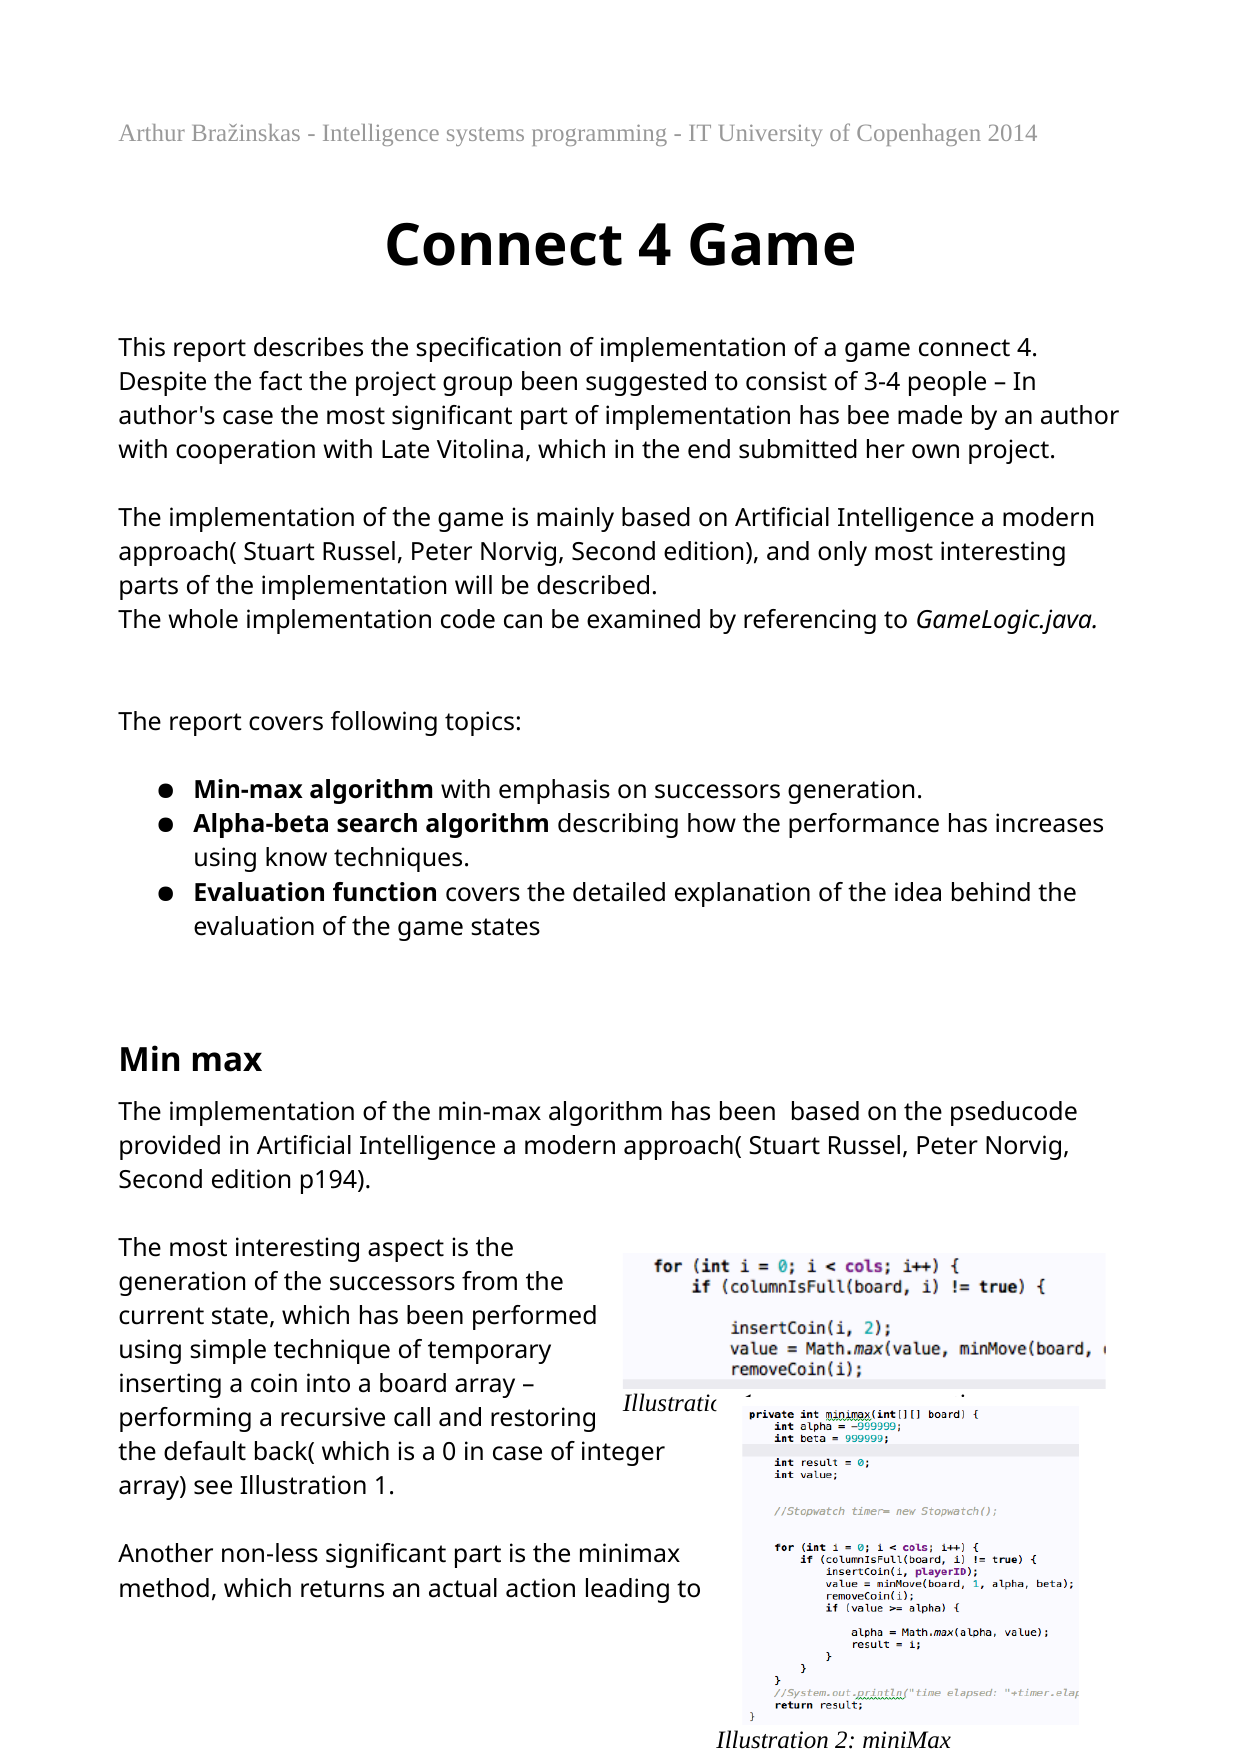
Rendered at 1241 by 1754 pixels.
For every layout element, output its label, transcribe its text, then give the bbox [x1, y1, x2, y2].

text The report covers following topics: [118, 704, 1122, 738]
list Alpha-beta search algorithm describing how the performance has increases using know techniques. [156, 806, 1122, 874]
list Min-max algorithm with emphasis on successors generation. [156, 772, 1122, 806]
text Another non-less significant part is the minimax method, which returns an actual action leading to [118, 1536, 716, 1604]
picture [622, 1253, 1106, 1389]
subtitle Connect 4 Game [118, 203, 1122, 283]
text The whole implementation code can be examined by referencing to GameLogic.java. [118, 602, 1122, 636]
subtitle Min max [118, 1035, 1122, 1081]
text The most interesting aspect is the generation of the successors from the current state, which has been performed using simple technique of temporary inserting a coin into a board array – performing a recursive call and restoring the default back( which is a 0 in case of integer array) see Illustration 1. [118, 1229, 1122, 1502]
text The implementation of the game is mainly based on Artificial Intelligence a modern approach( Stuart Russel, Peter Norvig, Second edition), and only most interesting parts of the implementation will be described. [118, 499, 1122, 602]
text Illustration 1: successors generation [623, 1389, 1105, 1417]
text This report describes the specification of implementation of a game connect 4. Despite the fact the project group been suggested to consist of 3-4 people – In author's case the most significant part of implementation has bee made by an author with cooperation with Late Vitolina, which in the end submitted her own project. [118, 329, 1122, 465]
text Illustration 2: miniMax [716, 1409, 1103, 1753]
list Evaluation function covers the detailed explanation of the idea behind the evaluation of the game states [156, 874, 1122, 942]
text The implementation of the min-max algorithm has been based on the pseducode provided in Artificial Intelligence a modern approach( Stuart Russel, Peter Norvig, Second edition p194). [118, 1093, 1122, 1196]
picture [742, 1406, 1079, 1725]
